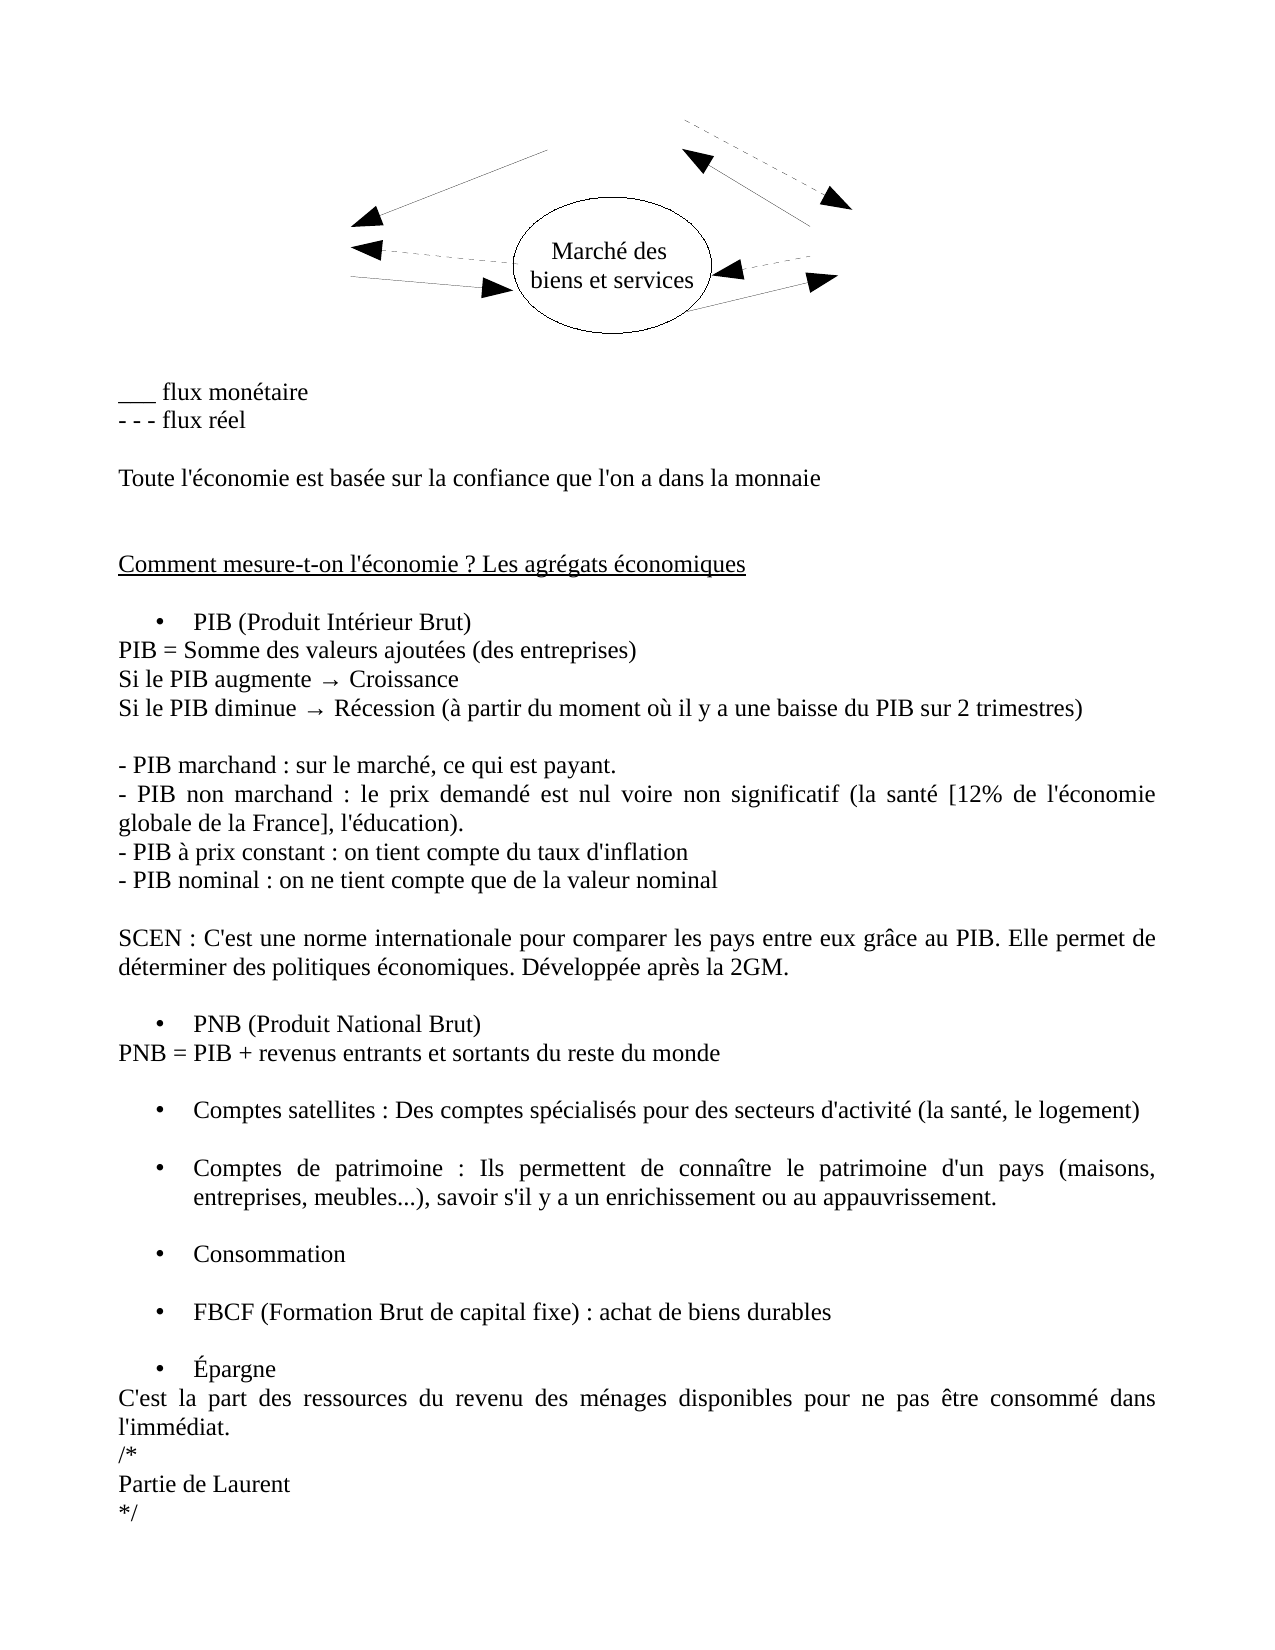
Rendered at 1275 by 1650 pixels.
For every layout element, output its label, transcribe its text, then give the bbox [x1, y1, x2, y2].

text - PIB non marchand : le prix demandé est nul voire non significatif (la santé [12% de l'économie globale de la France], l'éducation). [118, 779, 1157, 837]
text ___ flux monétaire [118, 377, 1157, 406]
text - PIB à prix constant : on tient compte du taux d'inflation [118, 837, 1157, 866]
text /* [118, 1441, 1157, 1469]
text Comment mesure-t-on l'économie ? Les agrégats économiques [118, 549, 1157, 578]
text Si le PIB augmente → Croissance [118, 664, 1157, 693]
list Épargne [156, 1354, 1157, 1383]
text - PIB marchand : sur le marché, ce qui est payant. [118, 751, 1157, 779]
list FBCF (Formation Brut de capital fixe) : achat de biens durables [156, 1297, 1157, 1326]
text Toute l'économie est basée sur la confiance que l'on a dans la monnaie [118, 463, 1157, 492]
text C'est la part des ressources du revenu des ménages disponibles pour ne pas être consommé dans l'immédiat. [118, 1383, 1157, 1441]
list PIB (Produit Intérieur Brut) [156, 607, 1157, 636]
text - PIB nominal : on ne tient compte que de la valeur nominal [118, 866, 1157, 894]
text SCEN : C'est une norme internationale pour comparer les pays entre eux grâce au PIB. Elle permet de déterminer des politiques économiques. Développée après la 2GM. [118, 923, 1157, 981]
text - - - flux réel [118, 406, 1157, 434]
list Consommation [156, 1239, 1157, 1268]
text */ [118, 1498, 1157, 1527]
text Si le PIB diminue → Récession (à partir du moment où il y a une baisse du PIB sur 2 trimestres) [118, 693, 1157, 722]
list Comptes de patrimoine : Ils permettent de connaître le patrimoine d'un pays (maisons, entreprises, meubles...), savoir s'il y a un enrichissement ou au appauvrissement. [156, 1153, 1157, 1211]
list Comptes satellites : Des comptes spécialisés pour des secteurs d'activité (la santé, le logement) [156, 1096, 1157, 1124]
text Partie de Laurent [118, 1469, 1157, 1498]
text PNB = PIB + revenus entrants et sortants du reste du monde [118, 1038, 1157, 1067]
list PNB (Produit National Brut) [156, 1009, 1157, 1038]
text PIB = Somme des valeurs ajoutées (des entreprises) [118, 636, 1157, 664]
